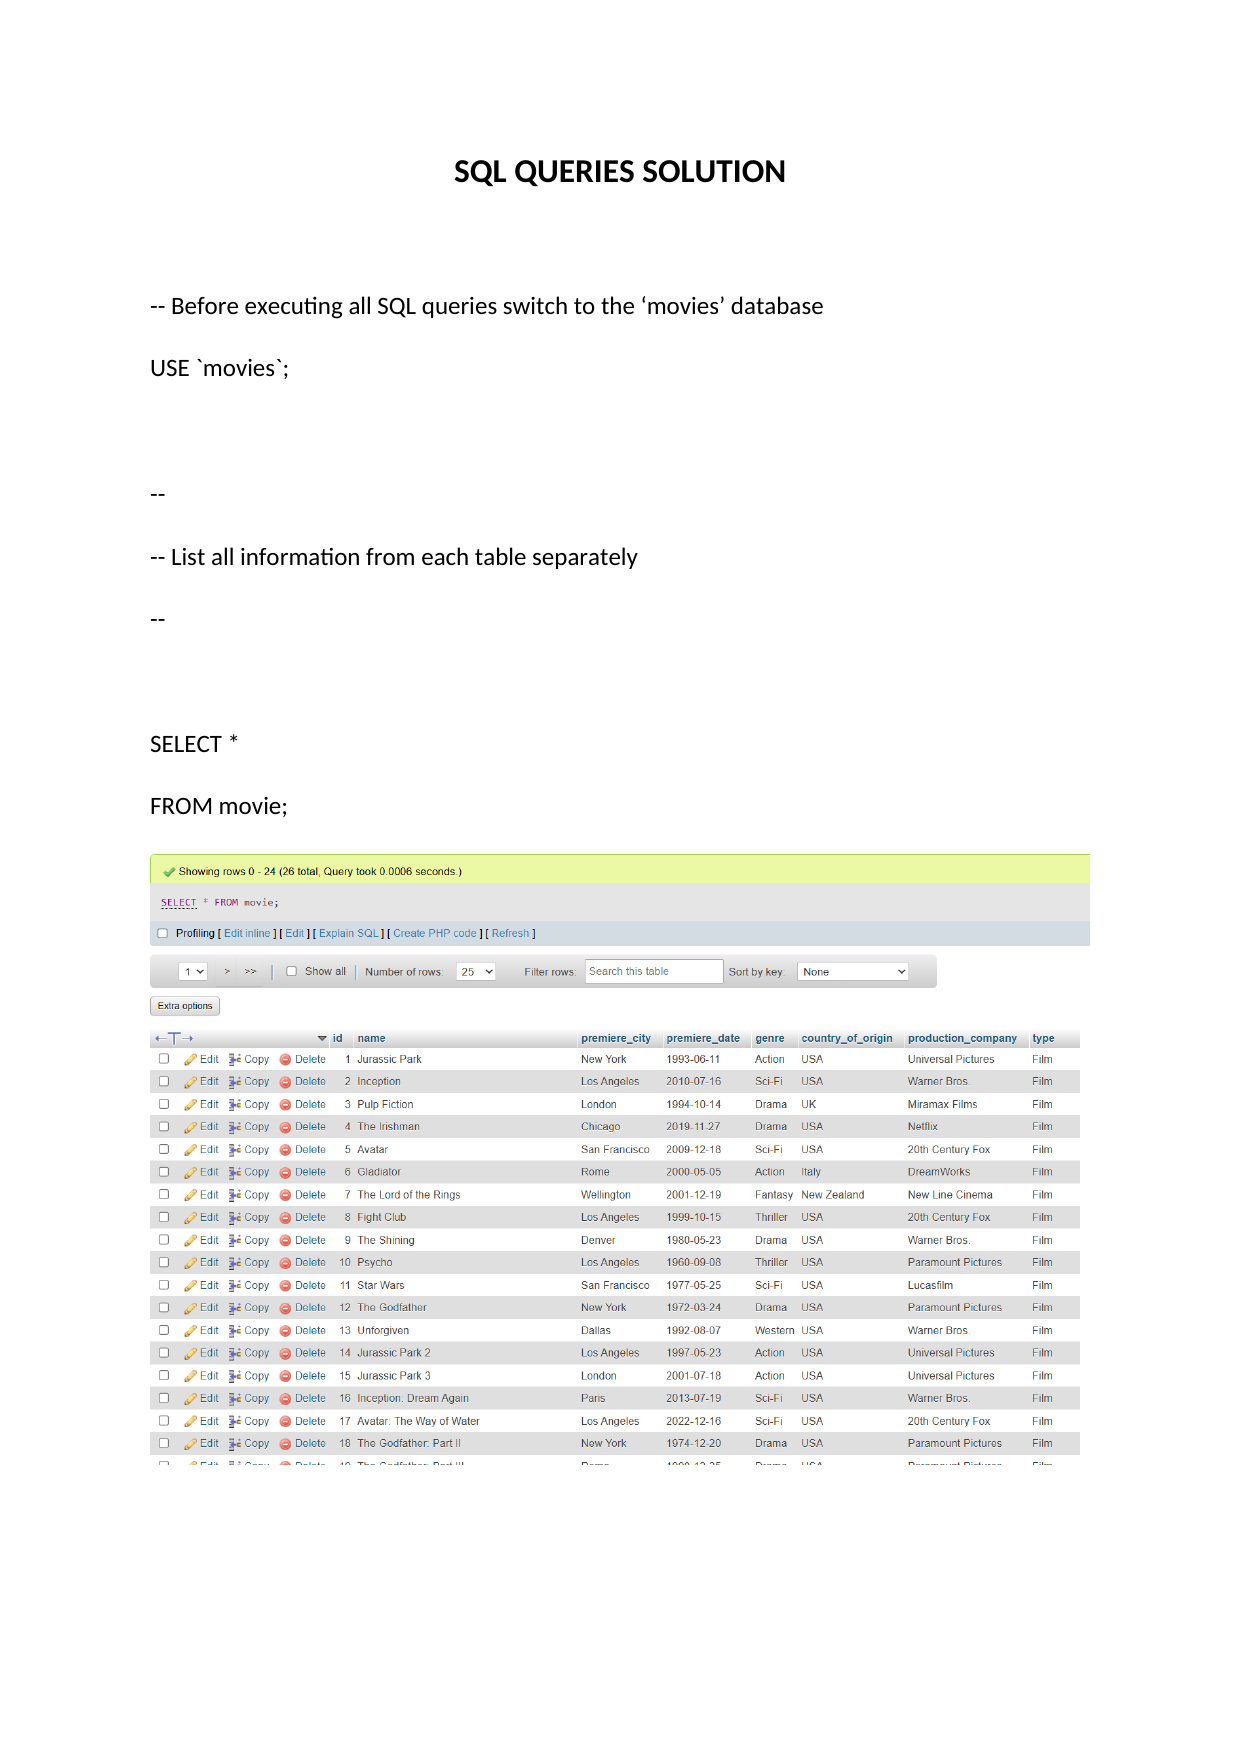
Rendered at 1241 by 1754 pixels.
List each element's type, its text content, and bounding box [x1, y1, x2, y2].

text -- List all information from each table separately [150, 541, 1090, 571]
text SQL QUERIES SOLUTION [150, 150, 1090, 191]
text FROM movie; [150, 790, 1090, 821]
text -- [150, 478, 1090, 509]
text -- Before executing all SQL queries switch to the ‘movies’ database [150, 290, 1090, 321]
text SELECT * [150, 728, 1090, 758]
text USE `movies`; [150, 352, 1090, 383]
text -- [150, 603, 1090, 634]
